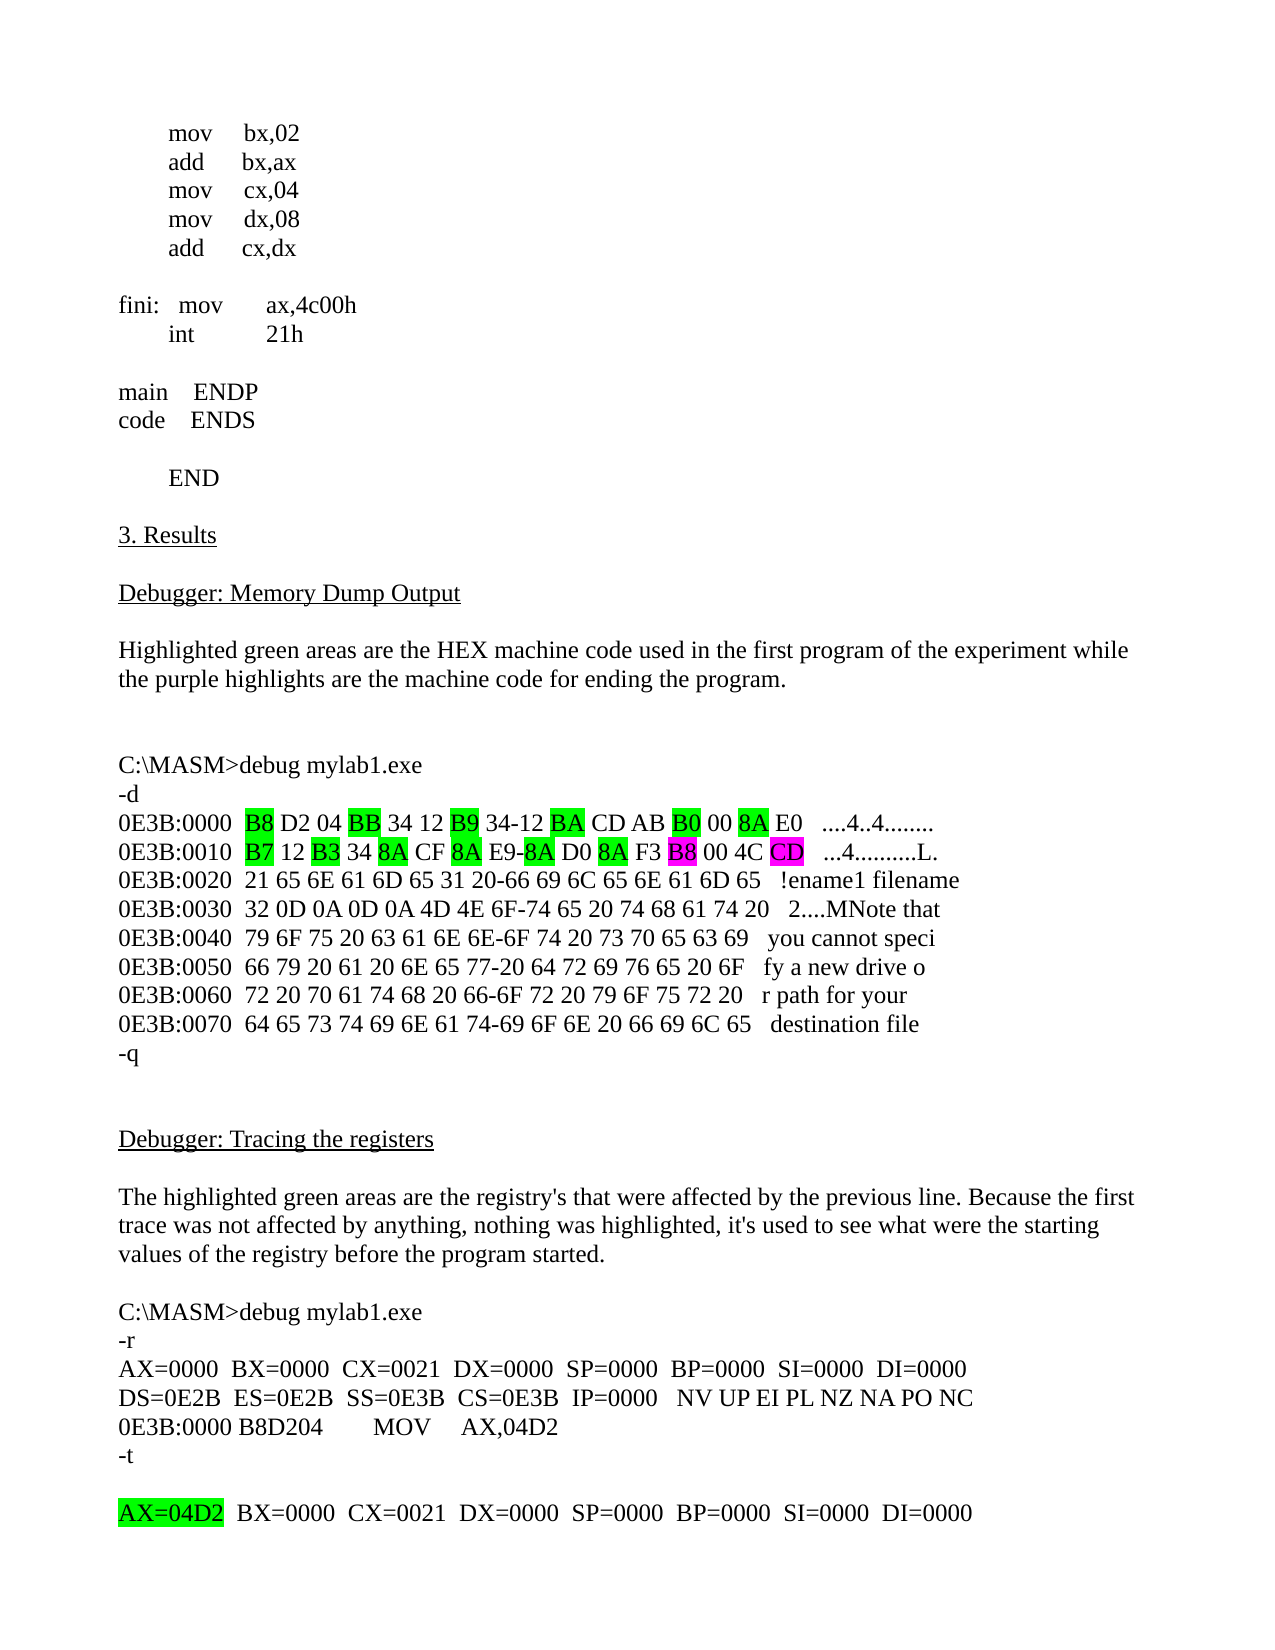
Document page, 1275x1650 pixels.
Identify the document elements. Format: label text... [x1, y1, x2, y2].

text main ENDP [118, 377, 1157, 406]
text 0E3B:0000 B8 D2 04 BB 34 12 B9 34-12 BA CD AB B0 00 8A E0 ....4..4........ [118, 808, 1157, 837]
text int 21h [118, 319, 1157, 348]
text -r [118, 1326, 1157, 1354]
text 0E3B:0030 32 0D 0A 0D 0A 4D 4E 6F-74 65 20 74 68 61 74 20 2....MNote that [118, 894, 1157, 923]
text 0E3B:0020 21 65 6E 61 6D 65 31 20-66 69 6C 65 6E 61 6D 65 !ename1 filename [118, 866, 1157, 894]
text C:\MASM>debug mylab1.exe [118, 751, 1157, 779]
text Debugger: Memory Dump Output [118, 578, 1157, 607]
text 0E3B:0070 64 65 73 74 69 6E 61 74-69 6F 6E 20 66 69 6C 65 destination file [118, 1009, 1157, 1038]
text DS=0E2B ES=0E2B SS=0E3B CS=0E3B IP=0000 NV UP EI PL NZ NA PO NC [118, 1383, 1157, 1412]
text Debugger: Tracing the registers [118, 1124, 1157, 1153]
text mov bx,02 [118, 118, 1157, 147]
text fini: mov ax,4c00h [118, 291, 1157, 319]
text -q [118, 1038, 1157, 1067]
text -d [118, 779, 1157, 808]
text code ENDS [118, 406, 1157, 434]
text 0E3B:0010 B7 12 B3 34 8A CF 8A E9-8A D0 8A F3 B8 00 4C CD ...4..........L. [118, 837, 1157, 866]
text add cx,dx [118, 233, 1157, 262]
text 0E3B:0040 79 6F 75 20 63 61 6E 6E-6F 74 20 73 70 65 63 69 you cannot speci [118, 923, 1157, 952]
text -t [118, 1441, 1157, 1469]
text END [118, 463, 1157, 492]
text The highlighted green areas are the registry's that were affected by the previous line. Because the first trace was not affected by anything, nothing was highlighted, it's used to see what were the starting values of the registry before the program started. [118, 1182, 1157, 1268]
text AX=04D2 BX=0000 CX=0021 DX=0000 SP=0000 BP=0000 SI=0000 DI=0000 [118, 1498, 1157, 1527]
text 0E3B:0050 66 79 20 61 20 6E 65 77-20 64 72 69 76 65 20 6F fy a new drive o [118, 952, 1157, 981]
text Highlighted green areas are the HEX machine code used in the first program of the experiment while the purple highlights are the machine code for ending the program. [118, 636, 1157, 693]
text 0E3B:0000 B8D204 MOV AX,04D2 [118, 1412, 1157, 1441]
text mov cx,04 [118, 176, 1157, 204]
text mov dx,08 [118, 204, 1157, 233]
text C:\MASM>debug mylab1.exe [118, 1297, 1157, 1326]
text 0E3B:0060 72 20 70 61 74 68 20 66-6F 72 20 79 6F 75 72 20 r path for your [118, 981, 1157, 1009]
text 3. Results [118, 521, 1157, 549]
text AX=0000 BX=0000 CX=0021 DX=0000 SP=0000 BP=0000 SI=0000 DI=0000 [118, 1354, 1157, 1383]
text add bx,ax [118, 147, 1157, 176]
